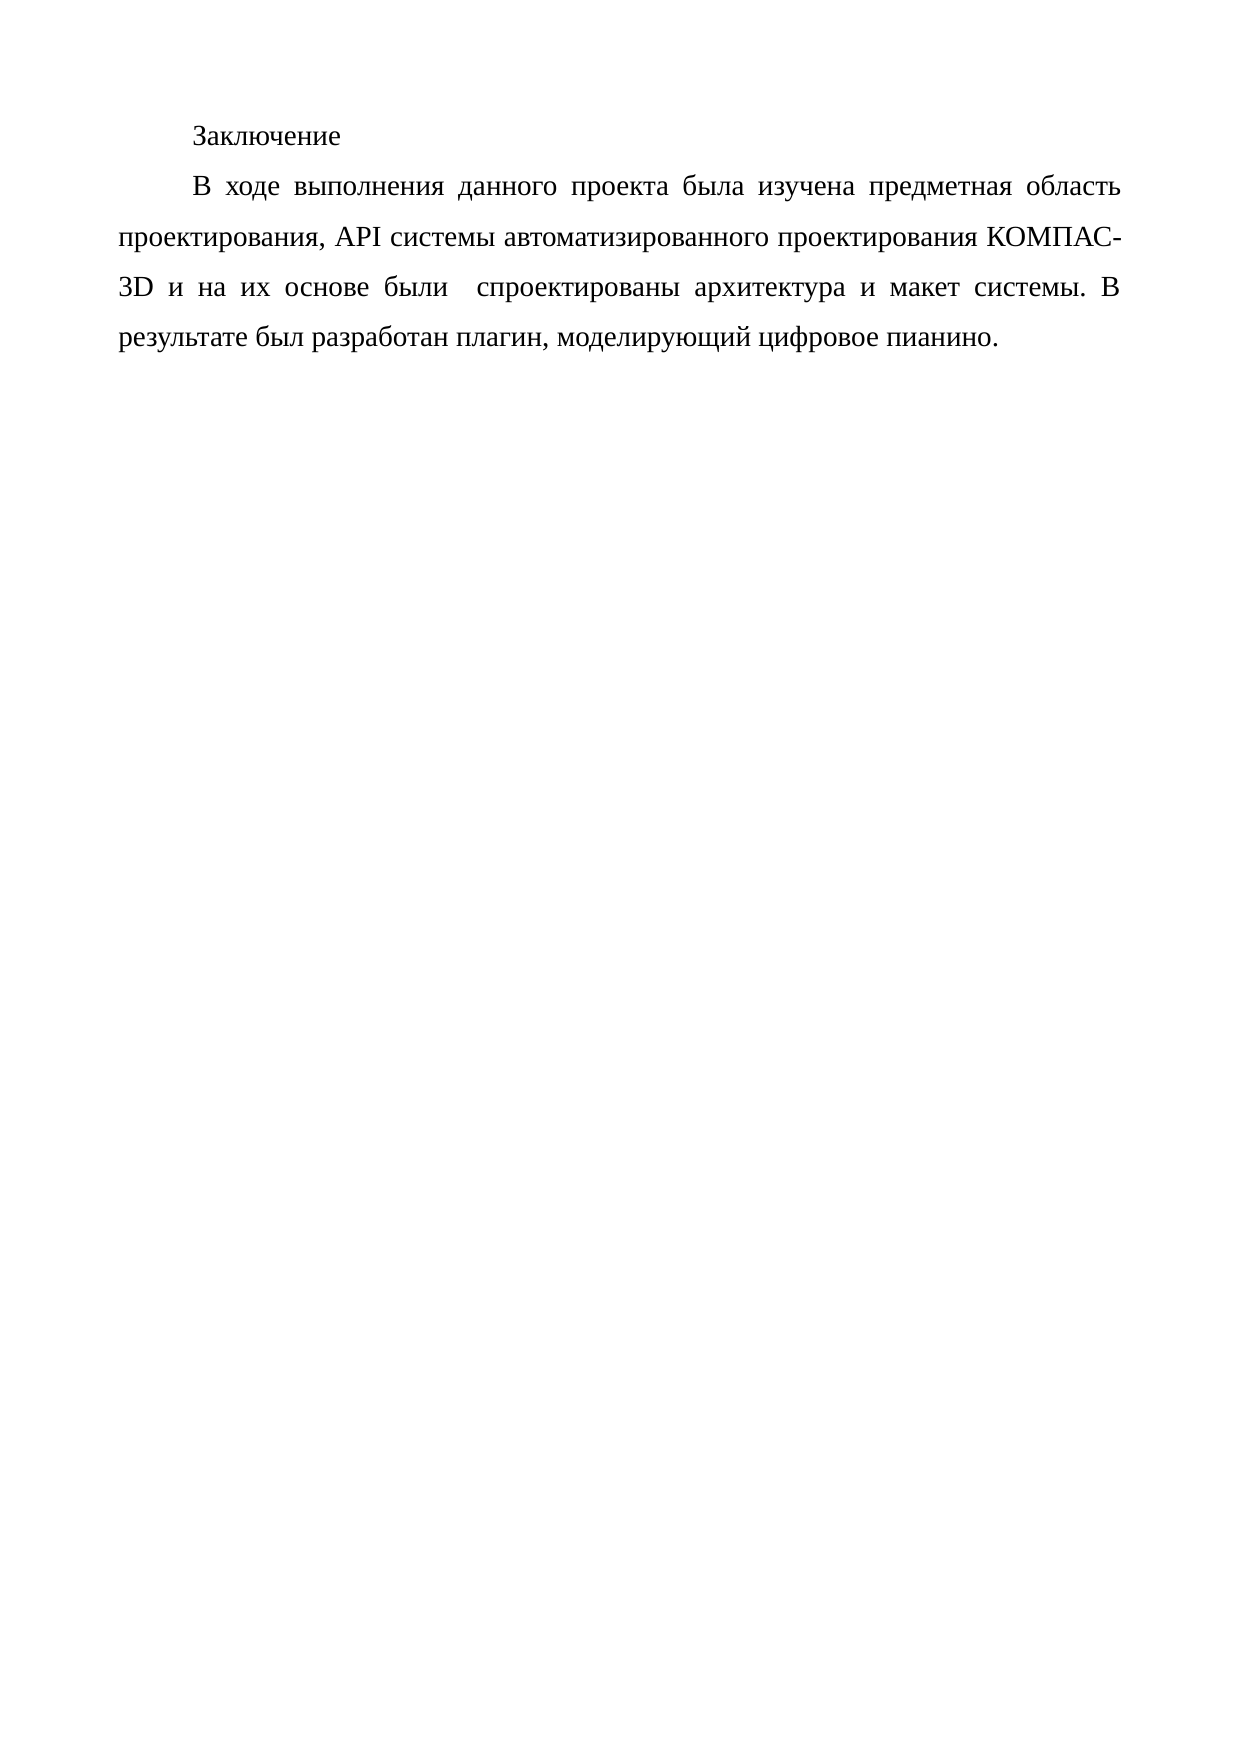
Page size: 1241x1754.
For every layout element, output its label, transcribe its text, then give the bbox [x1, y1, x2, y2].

text В ходе выполнения данного проекта была изучена предметная область проектирования, API системы автоматизированного проектирования КОМПАС-3D и на их основе были спроектированы архитектура и макет системы. В результате был разработан плагин, моделирующий цифровое пианино. [118, 168, 1122, 353]
text Заключение [118, 118, 1122, 152]
